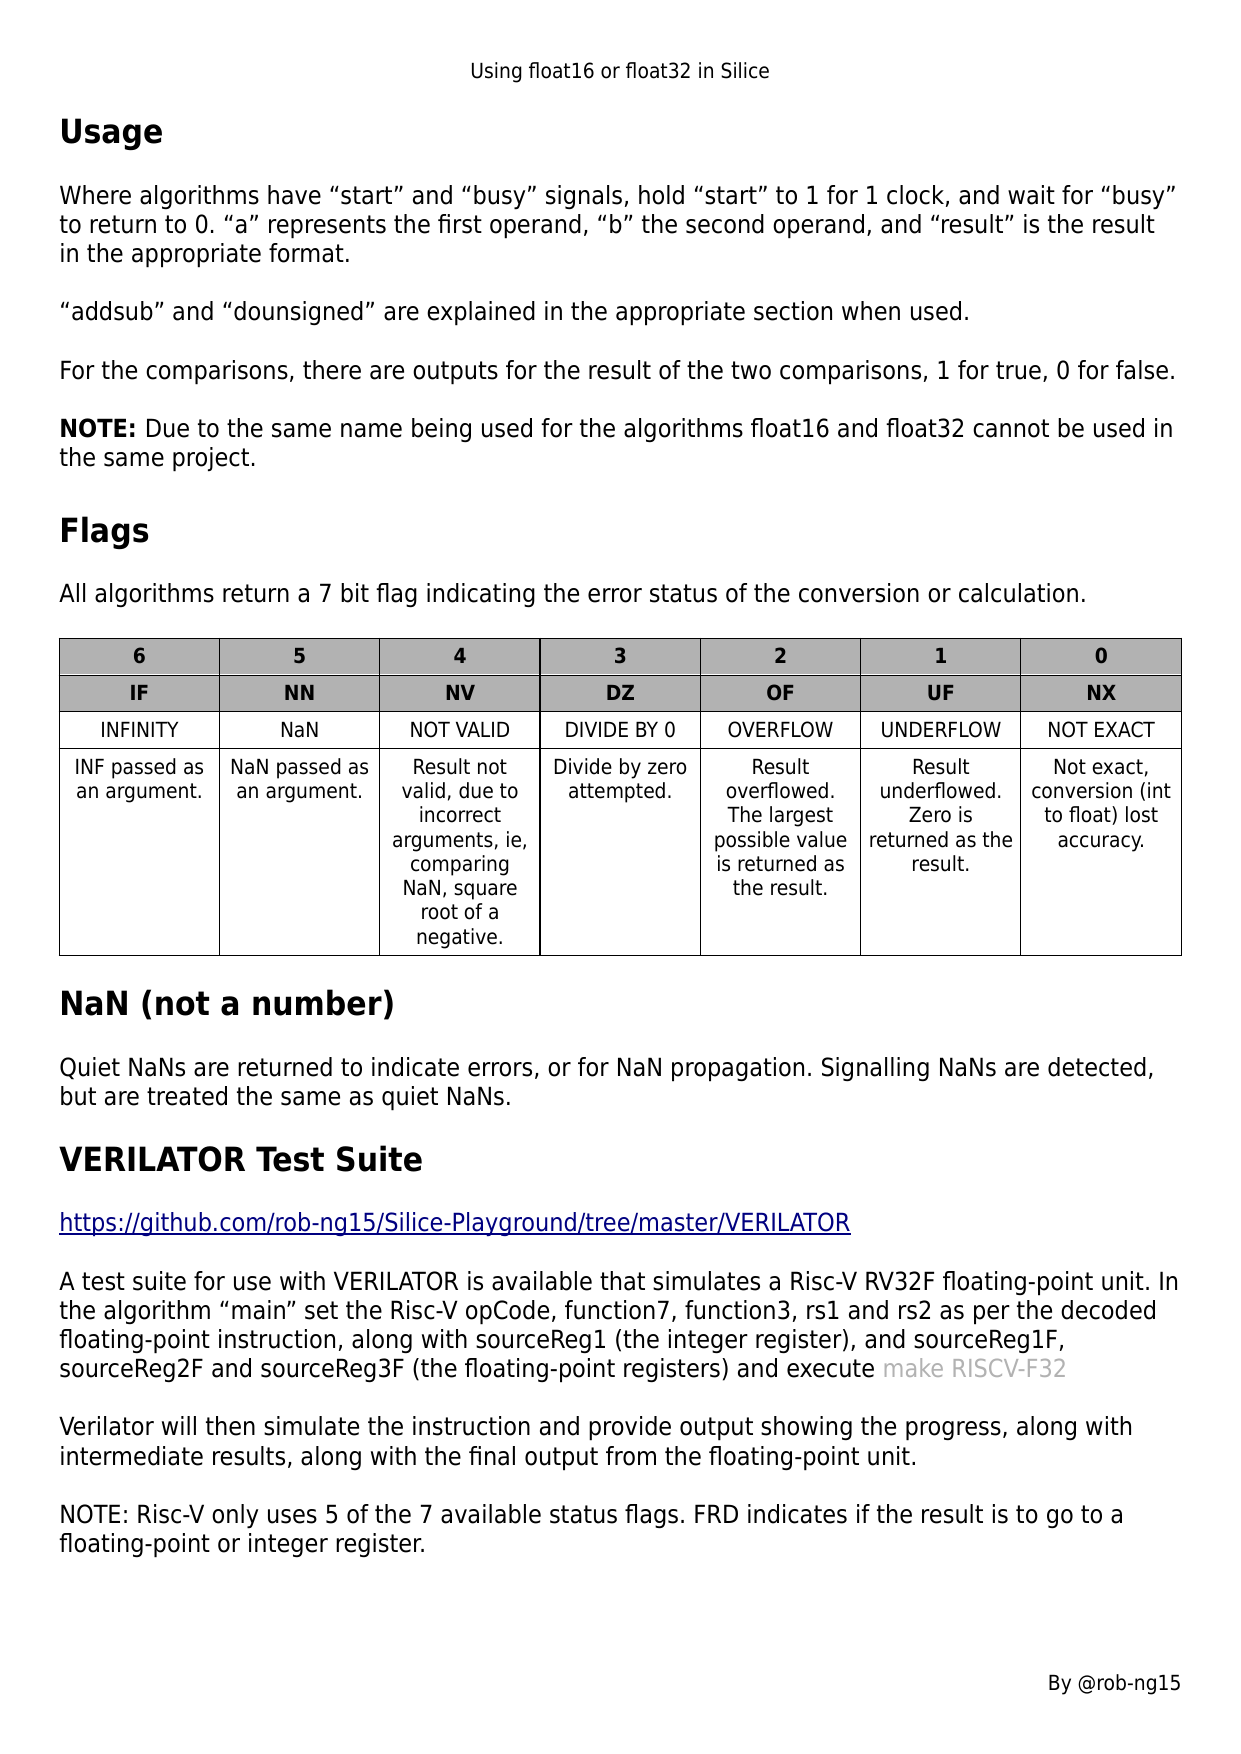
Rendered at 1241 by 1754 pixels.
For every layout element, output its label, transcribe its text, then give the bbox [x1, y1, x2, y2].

table_cell DZ [541, 676, 700, 711]
text NOTE: Due to the same name being used for the algorithms float16 and float32 cannot be used in the same project. [59, 414, 1181, 472]
table_cell NX [1021, 676, 1181, 711]
table_cell IF [60, 676, 219, 711]
table_cell OVERFLOW [701, 712, 860, 748]
table_cell Result underflowed. Zero is returned as the result. [861, 749, 1020, 955]
table_cell NOT EXACT [1021, 712, 1181, 748]
table_header 3 [541, 639, 700, 674]
text Quiet NaNs are returned to indicate errors, or for NaN propagation. Signalling NaNs are detected, but are treated the same as quiet NaNs. [59, 1053, 1181, 1111]
table_cell Divide by zero attempted. [541, 749, 700, 955]
table_header 1 [861, 639, 1020, 674]
text Verilator will then simulate the instruction and provide output showing the progress, along with intermediate results, along with the final output from the floating-point unit. NOTE: Risc-V only uses 5 of the 7 available status flags. FRD indicates if the result is to go to a floating-point or integer register. [59, 1413, 1181, 1558]
table_cell Result overflowed. The largest possible value is returned as the result. [701, 749, 860, 955]
text Where algorithms have “start” and “busy” signals, hold “start” to 1 for 1 clock, and wait for “busy” to return to 0. “a” represents the first operand, “b” the second operand, and “result” is the result in the appropriate format. [59, 181, 1181, 268]
text For the comparisons, there are outputs for the result of the two comparisons, 1 for true, 0 for false. [59, 356, 1181, 385]
table_cell NaN passed as an argument. [220, 749, 379, 955]
table_cell Not exact, conversion (int to float) lost accuracy. [1021, 749, 1181, 955]
table_header 4 [380, 639, 539, 674]
text https://github.com/rob-ng15/Silice-Playground/tree/master/VERILATOR [59, 1208, 1181, 1238]
table_cell DIVIDE BY 0 [541, 712, 700, 748]
text VERILATOR Test Suite [59, 1140, 1181, 1179]
text Flags [59, 511, 1181, 550]
text Usage [59, 113, 1181, 152]
table_header 2 [701, 639, 860, 674]
table_cell NV [380, 676, 539, 711]
table_cell UNDERFLOW [861, 712, 1020, 748]
table_cell NOT VALID [380, 712, 539, 748]
text NaN (not a number) [59, 985, 1181, 1024]
text “addsub” and “dounsigned” are explained in the appropriate section when used. [59, 297, 1181, 327]
table_cell NaN [220, 712, 379, 748]
table_cell INFINITY [60, 712, 219, 748]
table_header 5 [220, 639, 379, 674]
table_cell NN [220, 676, 379, 711]
table_cell UF [861, 676, 1020, 711]
text All algorithms return a 7 bit flag indicating the error status of the conversion or calculation. [59, 579, 1181, 608]
table_cell OF [701, 676, 860, 711]
table_header 0 [1021, 639, 1181, 674]
table_cell INF passed as an argument. [60, 749, 219, 955]
text A test suite for use with VERILATOR is available that simulates a Risc-V RV32F floating-point unit. In the algorithm “main” set the Risc-V opCode, function7, function3, rs1 and rs2 as per the decoded floating-point instruction, along with sourceReg1 (the integer register), and sourceReg1F, sourceReg2F and sourceReg3F (the floating-point registers) and execute make RISCV-F32 [59, 1267, 1181, 1383]
table_cell Result not valid, due to incorrect arguments, ie, comparing NaN, square root of a negative. [380, 749, 539, 955]
table_header 6 [60, 639, 219, 674]
